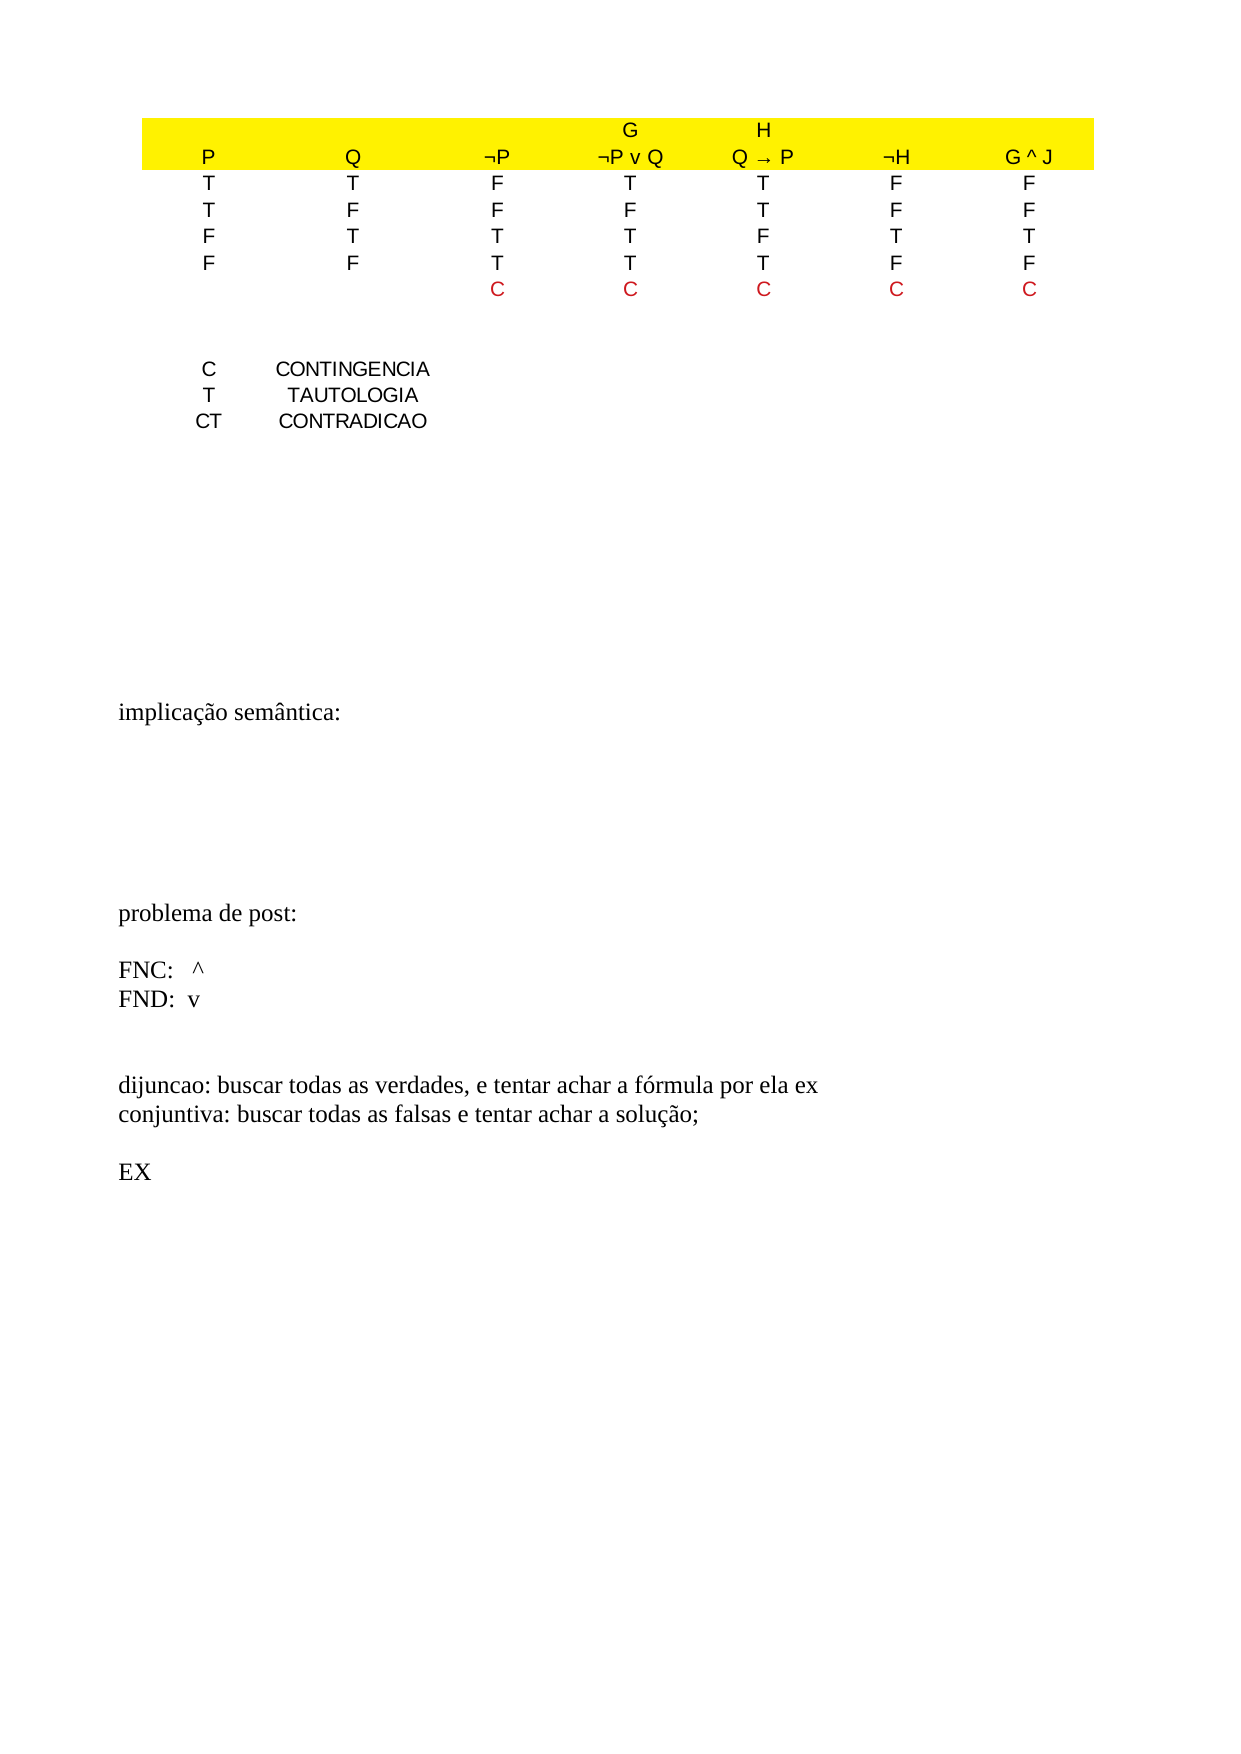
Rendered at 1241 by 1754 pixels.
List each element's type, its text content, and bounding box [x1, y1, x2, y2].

text FND: v [118, 984, 1122, 1013]
text problema de post: [118, 898, 1122, 927]
text implicação semântica: [118, 697, 1122, 726]
text EX [118, 1157, 1122, 1186]
text dijuncao: buscar todas as verdades, e tentar achar a fórmula por ela ex [118, 1071, 1122, 1099]
text conjuntiva: buscar todas as falsas e tentar achar a solução; [118, 1099, 1122, 1128]
text FNC: ^ [118, 956, 1122, 984]
